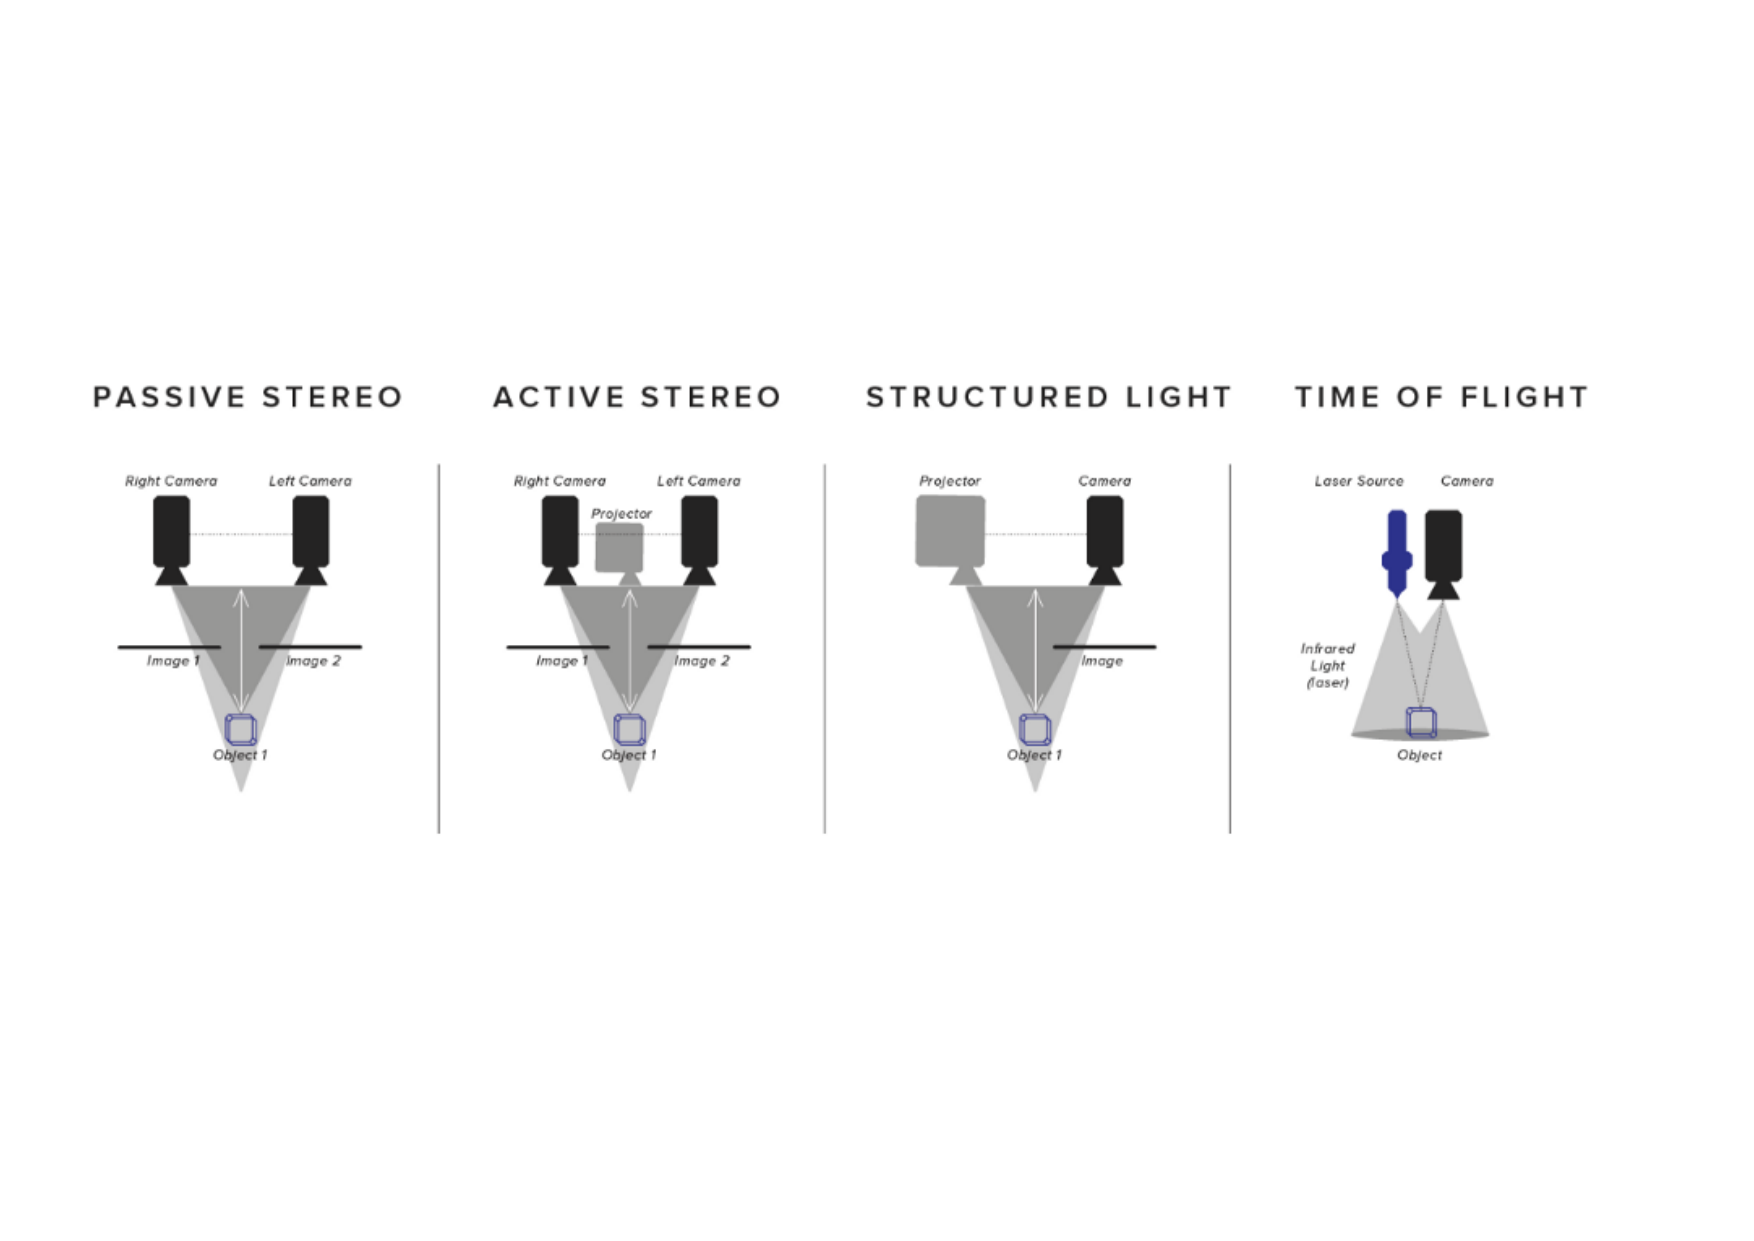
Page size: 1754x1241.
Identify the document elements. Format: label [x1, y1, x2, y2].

picture [40, 329, 1661, 873]
